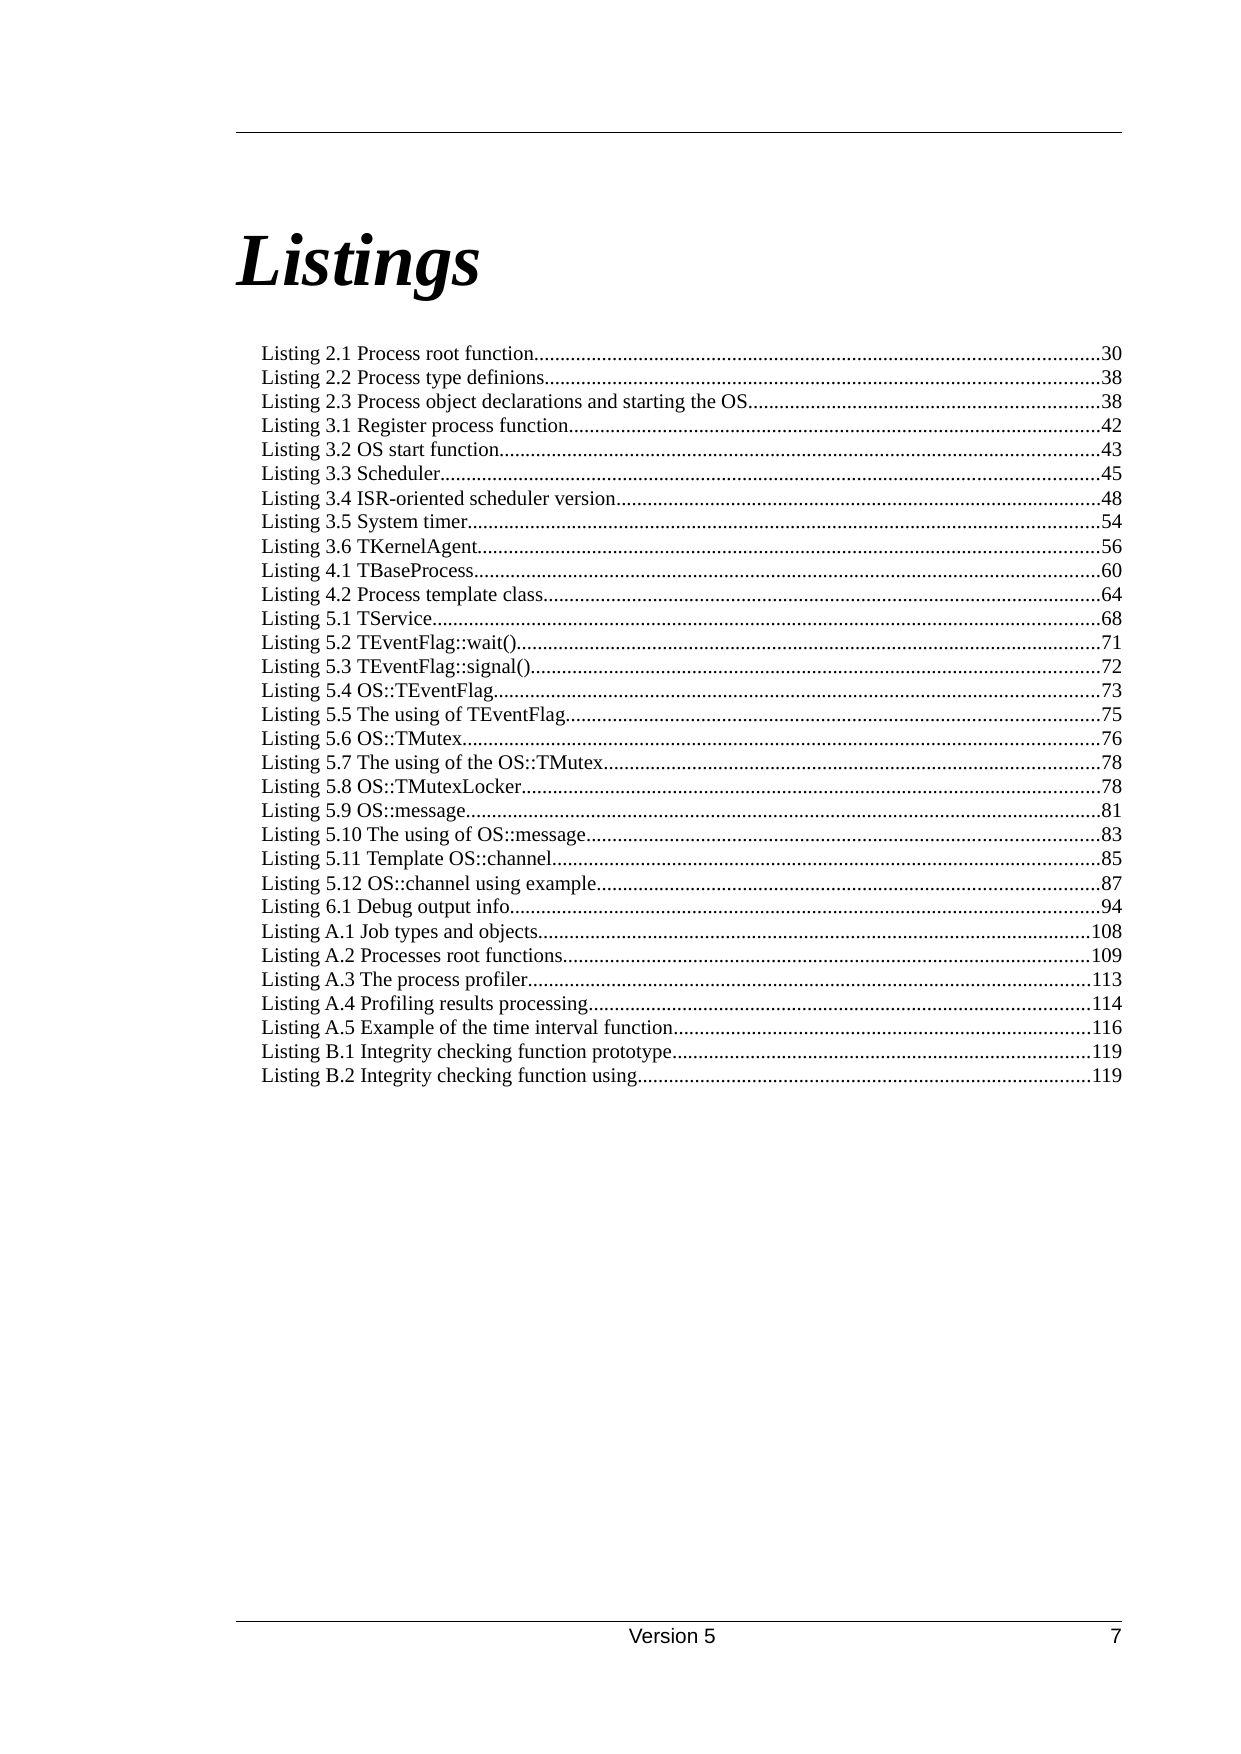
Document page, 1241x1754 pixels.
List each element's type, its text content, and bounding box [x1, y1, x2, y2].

text Listing 3.1 Register process function 42 [261, 413, 1122, 437]
text Listing 5.12 OS::channel using example. 87 [261, 870, 1122, 894]
text Listing 5.5 The using of TEventFlag 75 [261, 702, 1122, 726]
text Listing 4.2 Process template class 64 [261, 582, 1122, 606]
text Listing 4.1 TBaseProcess 60 [261, 558, 1122, 582]
text Listing 3.3 Scheduler 45 [261, 461, 1122, 485]
text Listing A.2 Processes root functions 109 [261, 943, 1122, 967]
text Listing 5.4 OS::TEventFlag 73 [261, 678, 1122, 702]
text Listing 5.2 TEventFlag::wait() 71 [261, 630, 1122, 654]
text Listing 5.7 The using of the OS::TMutex 78 [261, 750, 1122, 774]
text Listing A.3 The process profiler 113 [261, 967, 1122, 991]
text Listing 5.3 TEventFlag::signal() 72 [261, 654, 1122, 678]
text Listing 5.10 The using of OS::message 83 [261, 822, 1122, 846]
text Listing 5.6 OS::TMutex 76 [261, 726, 1122, 750]
text Listing 3.6 TKernelAgent 56 [261, 533, 1122, 558]
text Listing A.4 Profiling results processing 114 [261, 991, 1122, 1015]
text Listing B.1 Integrity checking function prototype 119 [261, 1039, 1122, 1063]
text Listing 5.1 TService 68 [261, 606, 1122, 630]
text Listing A.5 Example of the time interval function 116 [261, 1015, 1122, 1039]
text Listing B.2 Integrity checking function using 119 [261, 1063, 1122, 1087]
text Listing A.1 Job types and objects 108 [261, 918, 1122, 943]
text Listing 5.8 OS::TMutexLocker 78 [261, 774, 1122, 798]
text Listing 3.5 System timer 54 [261, 509, 1122, 533]
text Listing 5.9 OS::message 81 [261, 798, 1122, 822]
text Listing 3.2 OS start function 43 [261, 437, 1122, 461]
text Listing 2.2 Process type definions 38 [261, 365, 1122, 389]
text Listing 5.11 Template OS::channel 85 [261, 846, 1122, 870]
text Listing 6.1 Debug output info 94 [261, 894, 1122, 918]
text Listings [236, 215, 1122, 303]
text Listing 2.1 Process root function 30 [261, 341, 1122, 365]
text Listing 3.4 ISR-oriented scheduler version 48 [261, 485, 1122, 509]
text Listing 2.3 Process object declarations and starting the OS 38 [261, 389, 1122, 413]
